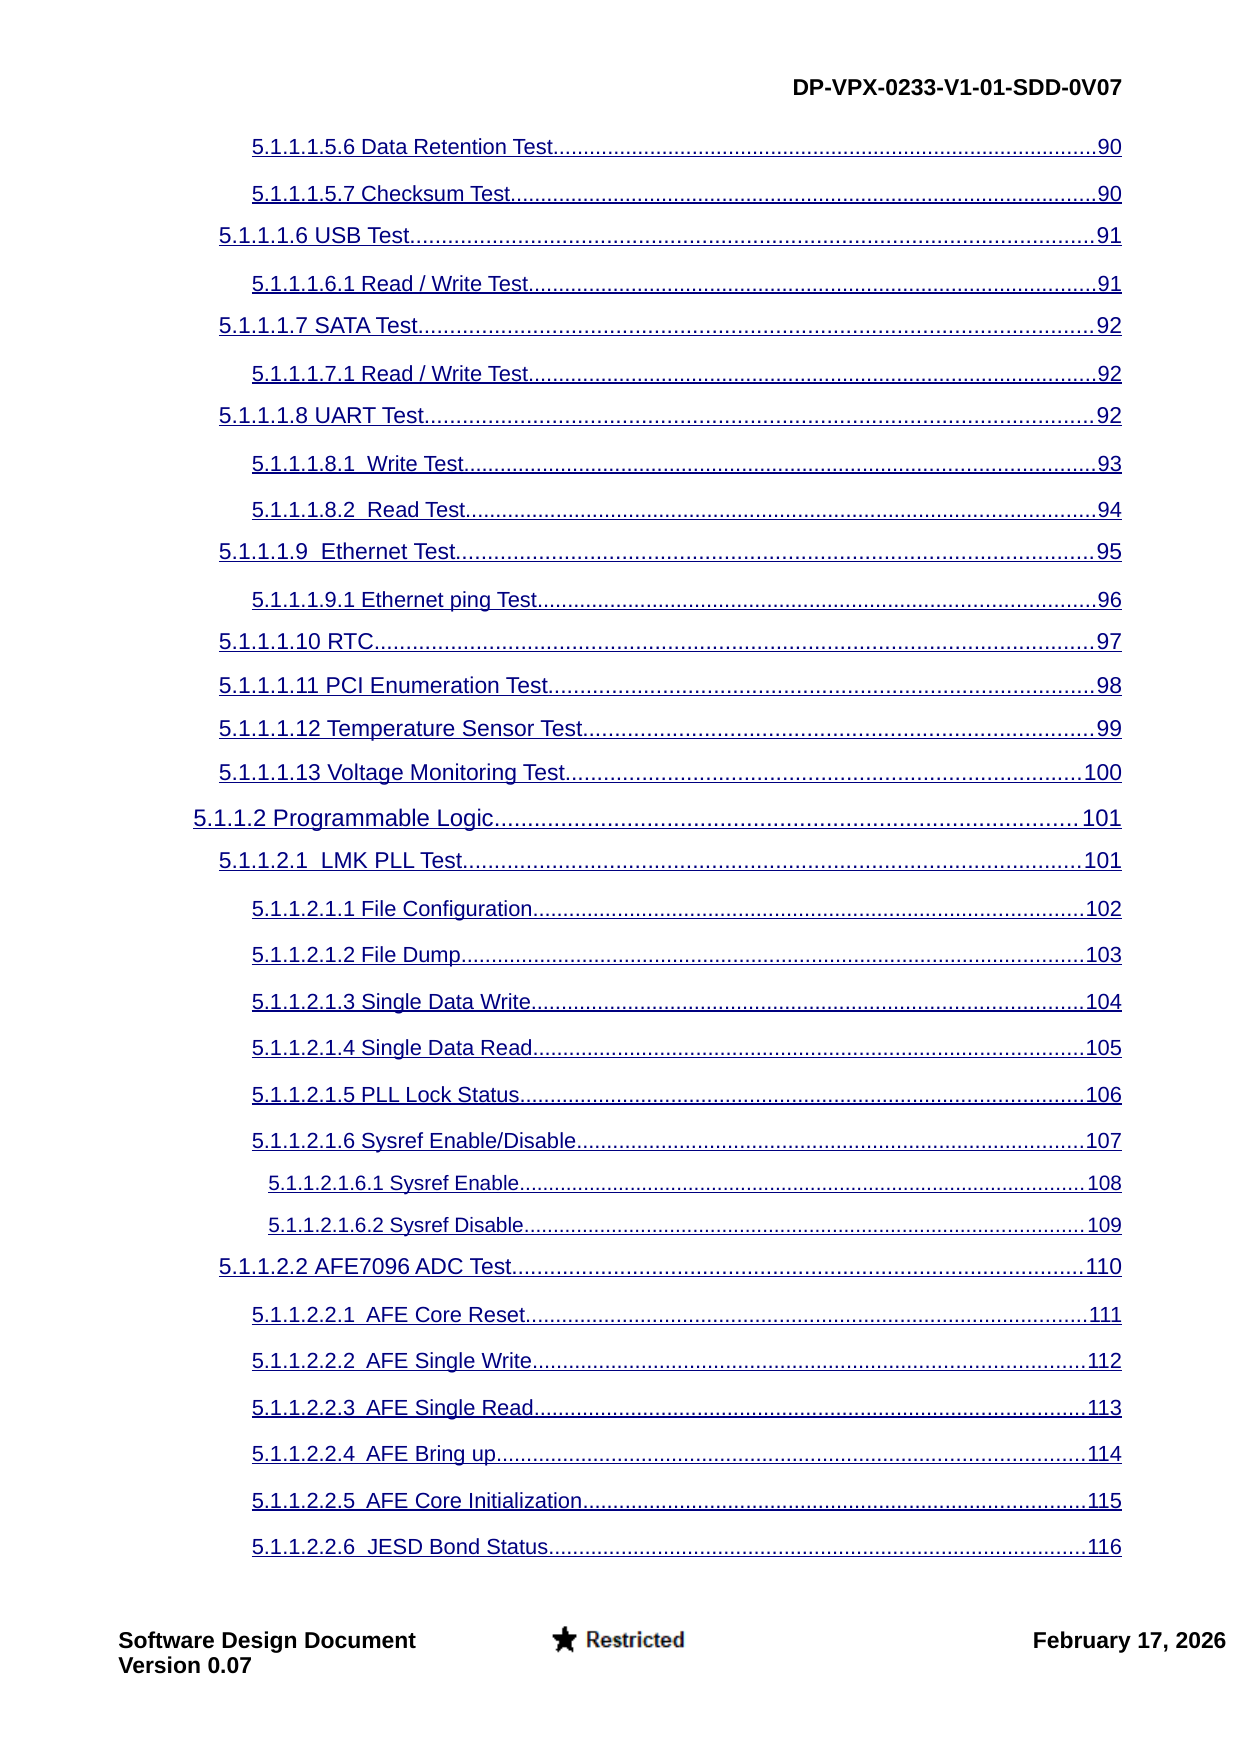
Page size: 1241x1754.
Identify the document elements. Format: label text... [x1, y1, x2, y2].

text 5.1.1.2.1.1 File Configuration 102 [243, 891, 1122, 922]
text 5.1.1.2.2.3 AFE Single Read 113 [243, 1390, 1122, 1421]
text 5.1.1.1.8 UART Test 92 [219, 405, 1122, 425]
text 5.1.1.1.7.1 Read / Write Test 92 [243, 356, 1122, 387]
text 5.1.1.2.2.2 AFE Single Write 112 [243, 1343, 1122, 1375]
text 5.1.1.2.1.6.1 Sysref Enable 108 [268, 1171, 1122, 1192]
text 5.1.1.2 Programmable Logic 101 [193, 806, 1122, 828]
text 5.1.1.2.1.6 Sysref Enable/Disable 107 [243, 1123, 1122, 1155]
text 5.1.1.1.8.2 Read Test 94 [243, 492, 1122, 524]
text 5.1.1.2.2.6 JESD Bond Status 116 [243, 1529, 1122, 1561]
text 5.1.1.2.1.5 PLL Lock Status 106 [243, 1077, 1122, 1108]
text 5.1.1.2.1 LMK PLL Test 101 [219, 851, 1122, 870]
text 5.1.1.1.5.6 Data Retention Test 90 [243, 129, 1122, 161]
text 5.1.1.2.1.4 Single Data Read 105 [243, 1030, 1122, 1062]
text 5.1.1.2.1.2 File Dump 103 [243, 937, 1122, 969]
text 5.1.1.1.7 SATA Test 92 [219, 315, 1122, 335]
text 5.1.1.2.2 AFE7096 ADC Test 110 [219, 1257, 1122, 1276]
text 5.1.1.2.2.1 AFE Core Reset 111 [243, 1297, 1122, 1328]
text 5.1.1.1.11 PCI Enumeration Test 98 [219, 675, 1122, 695]
text 5.1.1.1.13 Voltage Monitoring Test 100 [219, 762, 1122, 782]
text 5.1.1.1.6 USB Test 91 [219, 225, 1122, 245]
text 5.1.1.1.10 RTC 97 [219, 632, 1122, 651]
text 5.1.1.2.2.4 AFE Bring up 114 [243, 1436, 1122, 1468]
text 5.1.1.1.8.1 Write Test 93 [243, 446, 1122, 477]
text 5.1.1.1.9 Ethernet Test 95 [219, 542, 1122, 561]
text 5.1.1.1.12 Temperature Sensor Test 99 [219, 719, 1122, 738]
text 5.1.1.1.6.1 Read / Write Test 91 [243, 266, 1122, 297]
text 5.1.1.1.9.1 Ethernet ping Test 96 [243, 582, 1122, 614]
text 5.1.1.1.5.7 Checksum Test 90 [243, 176, 1122, 207]
text 5.1.1.2.2.5 AFE Core Initialization 115 [243, 1483, 1122, 1514]
picture [542, 1617, 698, 1662]
text 5.1.1.2.1.6.2 Sysref Disable 109 [268, 1213, 1122, 1234]
text 5.1.1.2.1.3 Single Data Write 104 [243, 984, 1122, 1015]
